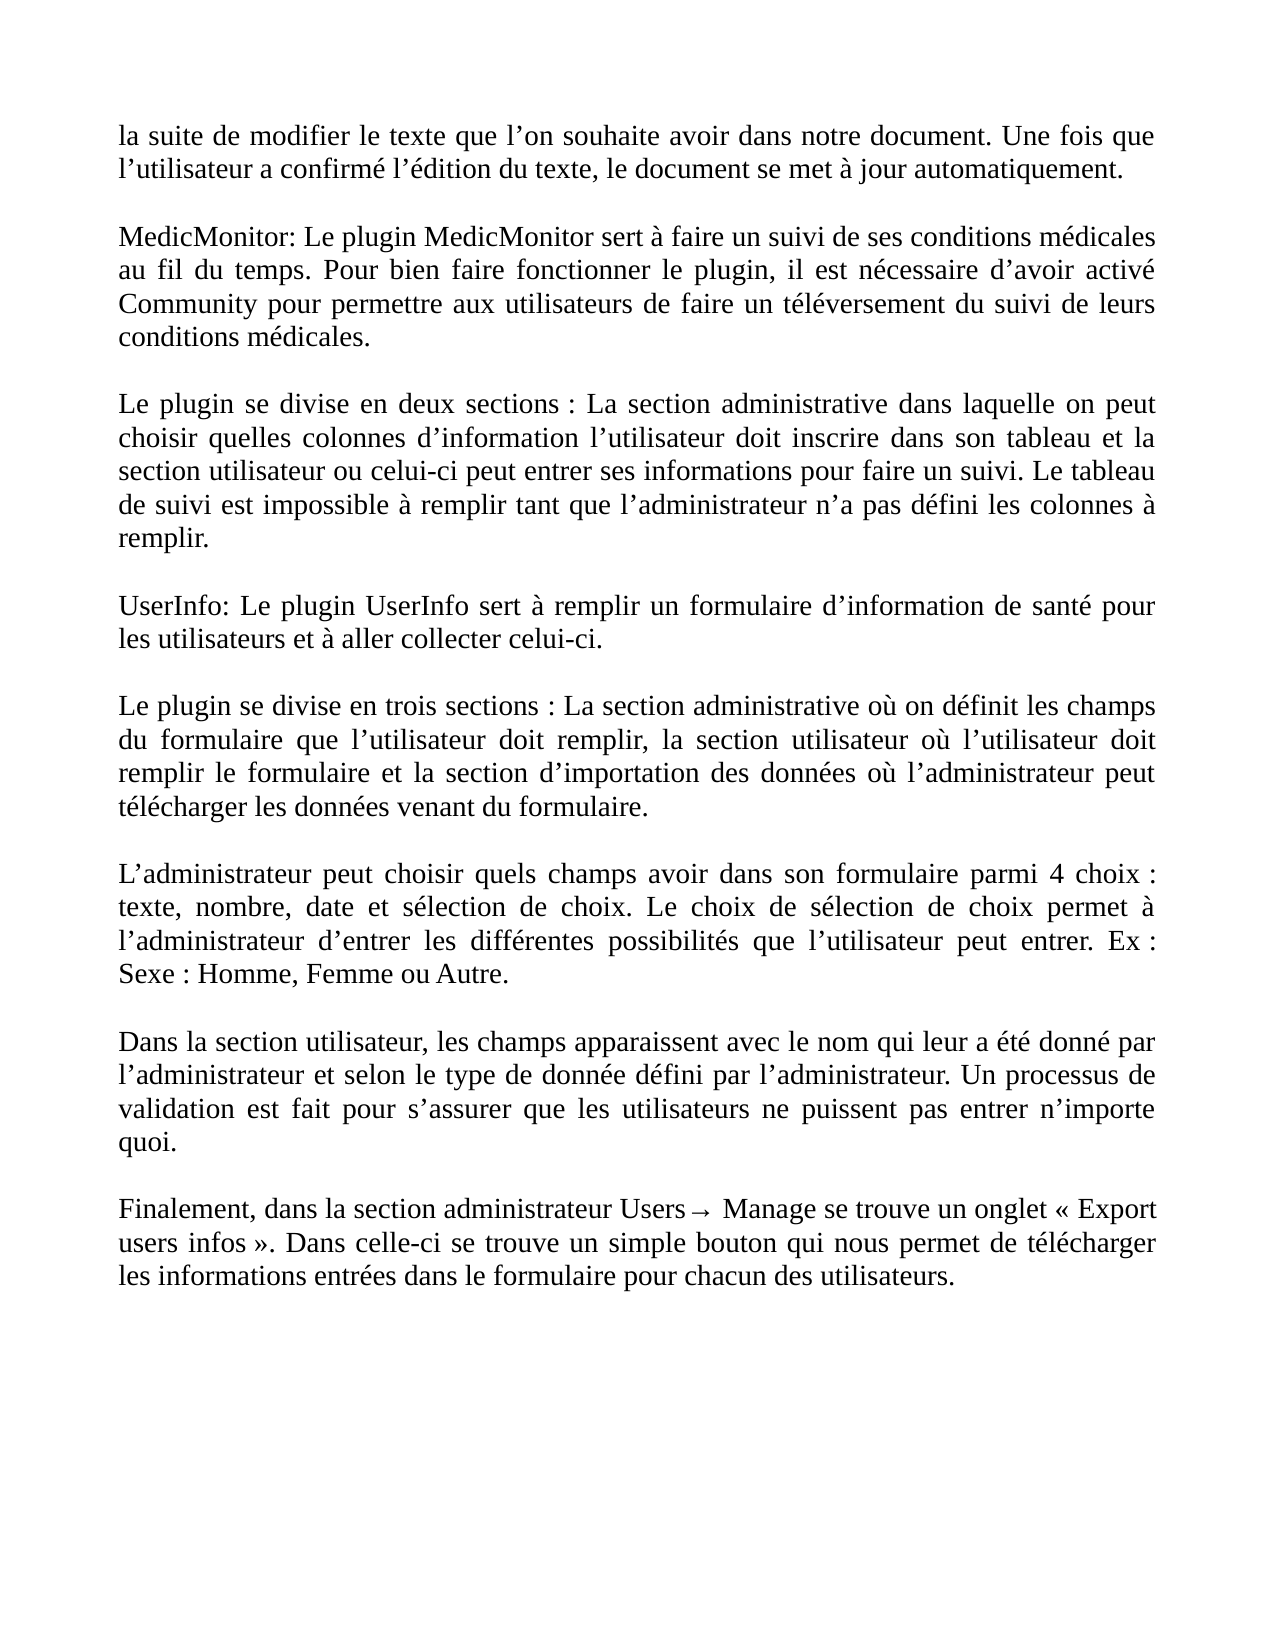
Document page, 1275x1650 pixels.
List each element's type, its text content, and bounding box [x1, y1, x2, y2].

text UserInfo: Le plugin UserInfo sert à remplir un formulaire d’information de santé pour les utilisateurs et à aller collecter celui-ci. [118, 588, 1157, 655]
text la suite de modifier le texte que l’on souhaite avoir dans notre document. Une fois que l’utilisateur a confirmé l’édition du texte, le document se met à jour automatiquement. [118, 118, 1157, 185]
text MedicMonitor: Le plugin MedicMonitor sert à faire un suivi de ses conditions médicales au fil du temps. Pour bien faire fonctionner le plugin, il est nécessaire d’avoir activé Community pour permettre aux utilisateurs de faire un téléversement du suivi de leurs conditions médicales. [118, 219, 1157, 353]
text Le plugin se divise en trois sections : La section administrative où on définit les champs du formulaire que l’utilisateur doit remplir, la section utilisateur où l’utilisateur doit remplir le formulaire et la section d’importation des données où l’administrateur peut télécharger les données venant du formulaire. [118, 688, 1157, 822]
text Finalement, dans la section administrateur Users→ Manage se trouve un onglet « Export users infos ». Dans celle-ci se trouve un simple bouton qui nous permet de télécharger les informations entrées dans le formulaire pour chacun des utilisateurs. [118, 1191, 1157, 1292]
text L’administrateur peut choisir quels champs avoir dans son formulaire parmi 4 choix : texte, nombre, date et sélection de choix. Le choix de sélection de choix permet à l’administrateur d’entrer les différentes possibilités que l’utilisateur peut entrer. Ex : Sexe : Homme, Femme ou Autre. [118, 856, 1157, 990]
text Le plugin se divise en deux sections : La section administrative dans laquelle on peut choisir quelles colonnes d’information l’utilisateur doit inscrire dans son tableau et la section utilisateur ou celui-ci peut entrer ses informations pour faire un suivi. Le tableau de suivi est impossible à remplir tant que l’administrateur n’a pas défini les colonnes à remplir. [118, 386, 1157, 554]
text Dans la section utilisateur, les champs apparaissent avec le nom qui leur a été donné par l’administrateur et selon le type de donnée défini par l’administrateur. Un processus de validation est fait pour s’assurer que les utilisateurs ne puissent pas entrer n’importe quoi. [118, 1024, 1157, 1158]
